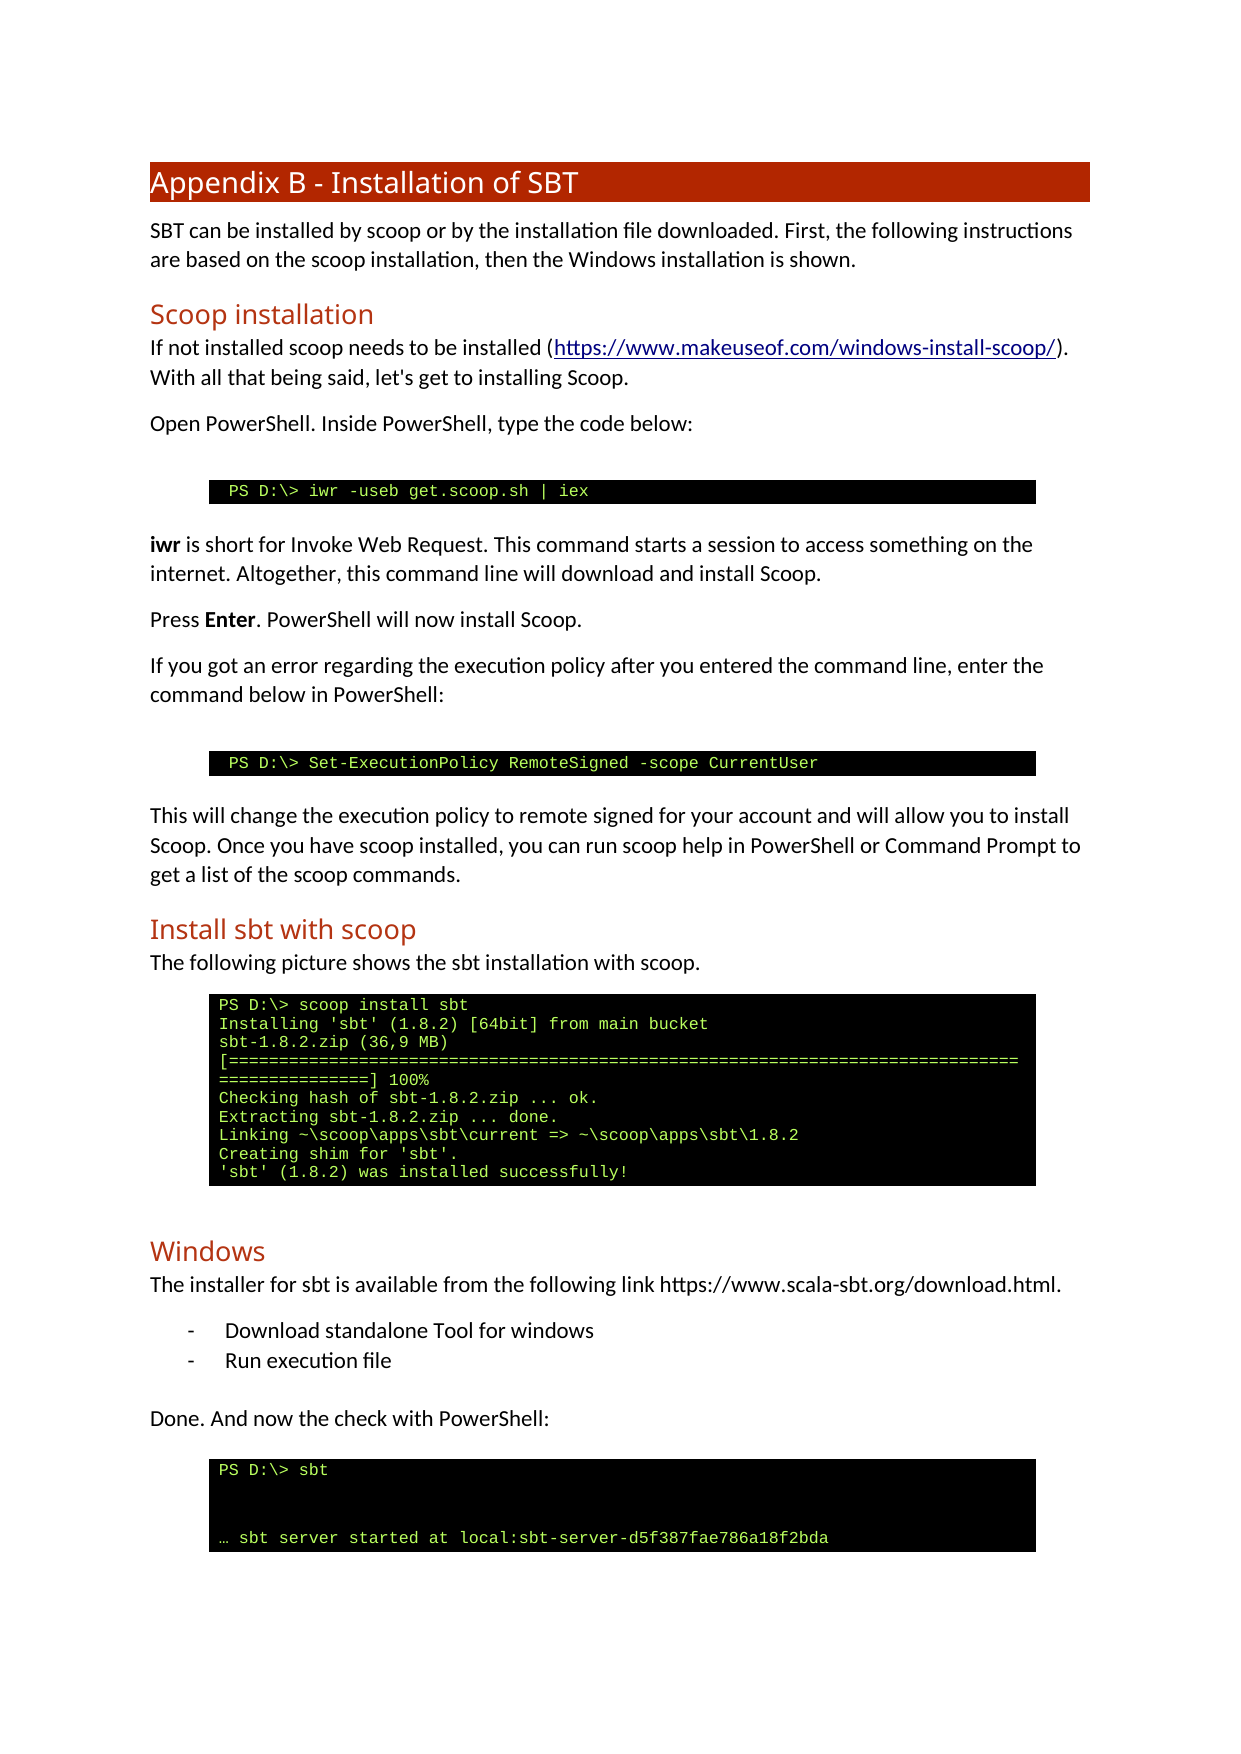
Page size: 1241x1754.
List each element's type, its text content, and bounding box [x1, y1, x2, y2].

text Linking ~\scoop\apps\sbt\current => ~\scoop\apps\sbt\1.8.2 [210, 1124, 1035, 1142]
text Extracting sbt-1.8.2.zip ... done. [210, 1105, 1035, 1124]
text Done. And now the check with PowerShell: [150, 1404, 1090, 1433]
text SBT can be installed by scoop or by the installation file downloaded. First, the following instructions are based on the scoop installation, then the Windows installation is shown. [150, 216, 1090, 273]
text sbt-1.8.2.zip (36,9 MB) [==============================================================================================] 100% [210, 1031, 1035, 1087]
text PS D:\> Set-ExecutionPolicy RemoteSigned -scope CurrentUser [210, 753, 1035, 775]
subtitle Scoop installation [150, 295, 1090, 332]
text PS D:\> scoop install sbt [210, 995, 1035, 1013]
text … sbt server started at local:sbt-server-d5f387fae786a18f2bda [210, 1527, 1035, 1551]
text PS D:\> sbt [210, 1460, 1035, 1480]
list Download standalone Tool for windows [187, 1316, 1090, 1345]
subtitle Appendix B - Installation of SBT [150, 162, 1090, 202]
text The installer for sbt is available from the following link https://www.scala-sbt.org/download.html. [150, 1270, 1090, 1299]
subtitle Install sbt with scoop [150, 910, 1090, 947]
text This will change the execution policy to remote signed for your account and will allow you to install Scoop. Once you have scoop installed, you can run scoop help in PowerShell or Command Prompt to get a list of the scoop commands. [150, 801, 1090, 888]
text 'sbt' (1.8.2) was installed successfully! [210, 1161, 1035, 1185]
text Open PowerShell. Inside PowerShell, type the code below: [150, 409, 1090, 437]
text Installing 'sbt' (1.8.2) [64bit] from main bucket [210, 1013, 1035, 1031]
text iwr is short for Invoke Web Request. This command starts a session to access something on the internet. Altogether, this command line will download and install Scoop. [150, 529, 1090, 587]
text PS D:\> iwr -useb get.scoop.sh | iex [210, 481, 1035, 503]
text Creating shim for 'sbt'. [210, 1142, 1035, 1161]
list Run execution file [187, 1346, 1090, 1374]
text If you got an error regarding the execution policy after you entered the command line, enter the command below in PowerShell: [150, 651, 1090, 709]
text If not installed scoop needs to be installed (https://www.makeuseof.com/windows-install-scoop/). With all that being said, let's get to installing Scoop. [150, 333, 1090, 391]
subtitle Windows [150, 1232, 1090, 1269]
text Checking hash of sbt-1.8.2.zip ... ok. [210, 1087, 1035, 1105]
text The following picture shows the sbt installation with scoop. [150, 948, 1090, 977]
text Press Enter. PowerShell will now install Scoop. [150, 605, 1090, 633]
